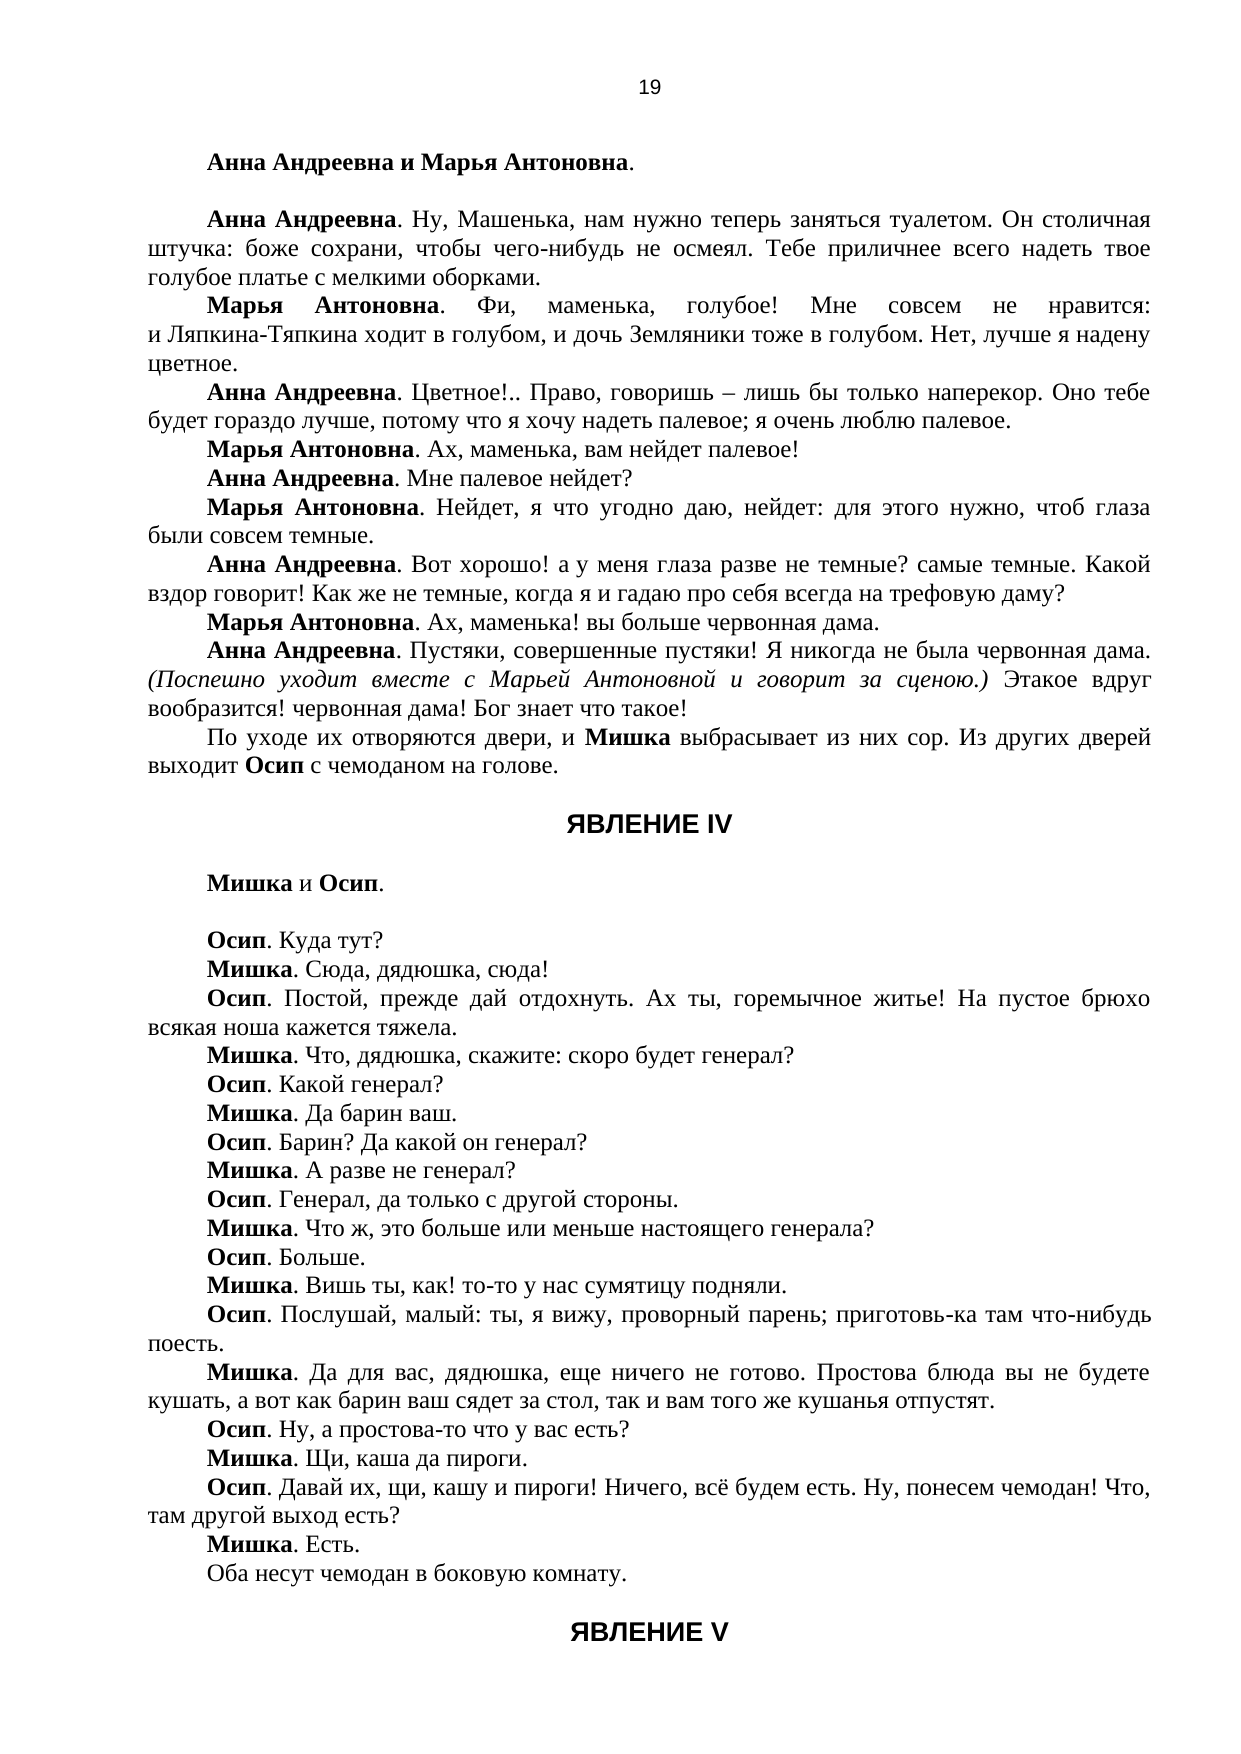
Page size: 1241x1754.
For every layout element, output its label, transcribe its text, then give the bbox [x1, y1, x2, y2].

text По уходе их отворяются двери, и Мишка выбрасывает из них cop. Из других дверей выходит Осип с чемоданом на голове. [148, 722, 1152, 779]
text Осип. Послушай, малый: ты, я вижу, проворный парень; приготовь‑ка там что‑нибудь поесть. [148, 1299, 1152, 1357]
text Мишка и Осип. [148, 868, 1152, 897]
text Анна Андреевна. Пустяки, совершенные пустяки! Я никогда не была червонная дама. (Поспешно уходит вместе с Марьей Антоновной и говорит за сценою.) Этакое вдруг вообразится! червонная дама! Бог знает что такое! [148, 636, 1152, 722]
text Анна Андреевна. Цветное!.. Право, говоришь – лишь бы только наперекор. Оно тебе будет гораздо лучше, потому что я хочу надеть палевое; я очень люблю палевое. [148, 377, 1152, 434]
text Осип. Больше. [148, 1242, 1152, 1271]
text Мишка. Что, дядюшка, скажите: скоро будет генерал? [148, 1041, 1152, 1069]
text Анна Андреевна. Вот хорошо! а у меня глаза разве не темные? самые темные. Какой вздор говорит! Как же не темные, когда я и гадаю про себя всегда на трефовую даму? [148, 549, 1152, 607]
text Мишка. Сюда, дядюшка, сюда! [148, 954, 1152, 983]
text Мишка. Есть. [148, 1529, 1152, 1558]
subtitle ЯВЛЕНИЕ IV [148, 808, 1152, 839]
text Осип. Ну, а простова‑то что у вас есть? [148, 1414, 1152, 1443]
text Мишка. Вишь ты, как! то‑то у нас сумятицу подняли. [148, 1271, 1152, 1299]
text Осип. Генерал, да только с другой стороны. [148, 1184, 1152, 1213]
subtitle ЯВЛЕНИЕ V [148, 1616, 1152, 1647]
text Осип. Барин? Да какой он генерал? [148, 1127, 1152, 1156]
text Анна Андреевна. Ну, Машенька, нам нужно теперь заняться туалетом. Он столичная штучка: боже сохрани, чтобы чего‑нибудь не осмеял. Тебе приличнее всего надеть твое голубое платье с мелкими оборками. [148, 204, 1152, 291]
text Марья Антоновна. Ах, маменька! вы больше червонная дама. [148, 607, 1152, 636]
text Осип. Постой, прежде дай отдохнуть. Ах ты, горемычное житье! На пустое брюхо всякая ноша кажется тяжела. [148, 983, 1152, 1041]
text Анна Андреевна. Мне палевое нейдет? [148, 463, 1152, 492]
text Марья Антоновна. Фи, маменька, голубое! Мне совсем не нравится: и Ляпкина‑Тяпкина ходит в голубом, и дочь Земляники тоже в голубом. Нет, лучше я надену цветное. [148, 291, 1152, 377]
text Осип. Куда тут? [148, 926, 1152, 954]
text Анна Андреевна и Марья Антоновна. [148, 147, 1152, 176]
text Осип. Давай их, щи, кашу и пироги! Ничего, всё будем есть. Ну, понесем чемодан! Что, там другой выход есть? [148, 1472, 1152, 1529]
text Марья Антоновна. Нейдет, я что угодно даю, нейдет: для этого нужно, чтоб глаза были совсем темные. [148, 492, 1152, 549]
text Мишка. Да барин ваш. [148, 1098, 1152, 1127]
text Оба несут чемодан в боковую комнату. [148, 1558, 1152, 1587]
text Мишка. Да для вас, дядюшка, еще ничего не готово. Простова блюда вы не будете кушать, а вот как барин ваш сядет за стол, так и вам того же кушанья отпустят. [148, 1357, 1152, 1414]
text Осип. Какой генерал? [148, 1069, 1152, 1098]
text Мишка. Щи, каша да пироги. [148, 1443, 1152, 1472]
text Мишка. А разве не генерал? [148, 1156, 1152, 1184]
text Марья Антоновна. Ах, маменька, вам нейдет палевое! [148, 434, 1152, 463]
text Мишка. Что ж, это больше или меньше настоящего генерала? [148, 1213, 1152, 1242]
